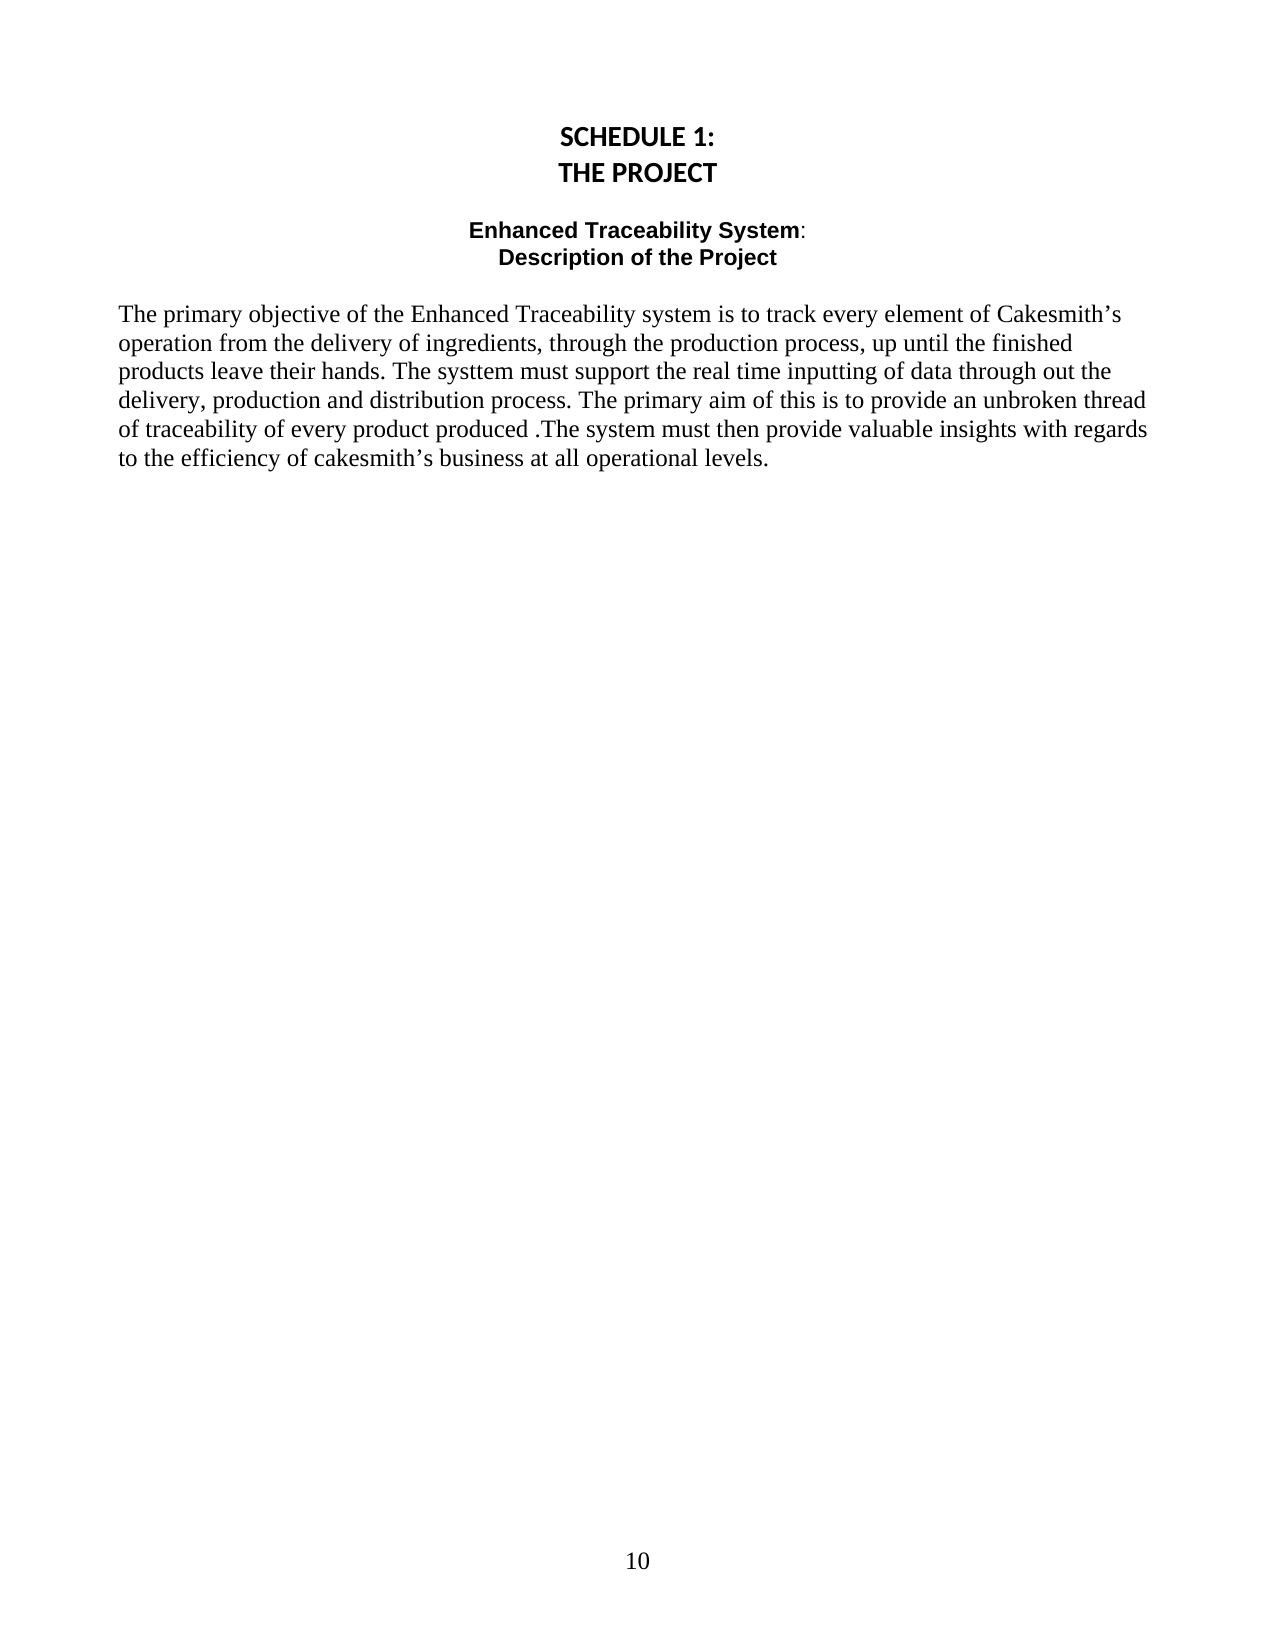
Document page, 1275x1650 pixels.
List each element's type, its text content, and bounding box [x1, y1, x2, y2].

text Description of the Project [118, 244, 1157, 270]
text Enhanced Traceability System: [118, 217, 1157, 244]
text SCHEDULE 1: [118, 118, 1157, 154]
text The primary objective of the Enhanced Traceability system is to track every element of Cakesmith’s operation from the delivery of ingredients, through the production process, up until the finished products leave their hands. The systtem must support the real time inputting of data through out the delivery, production and distribution process. The primary aim of this is to provide an unbroken thread of traceability of every product produced .The system must then provide valuable insights with regards to the efficiency of cakesmith’s business at all operational levels. [118, 299, 1157, 471]
text THE PROJECT [118, 154, 1157, 189]
